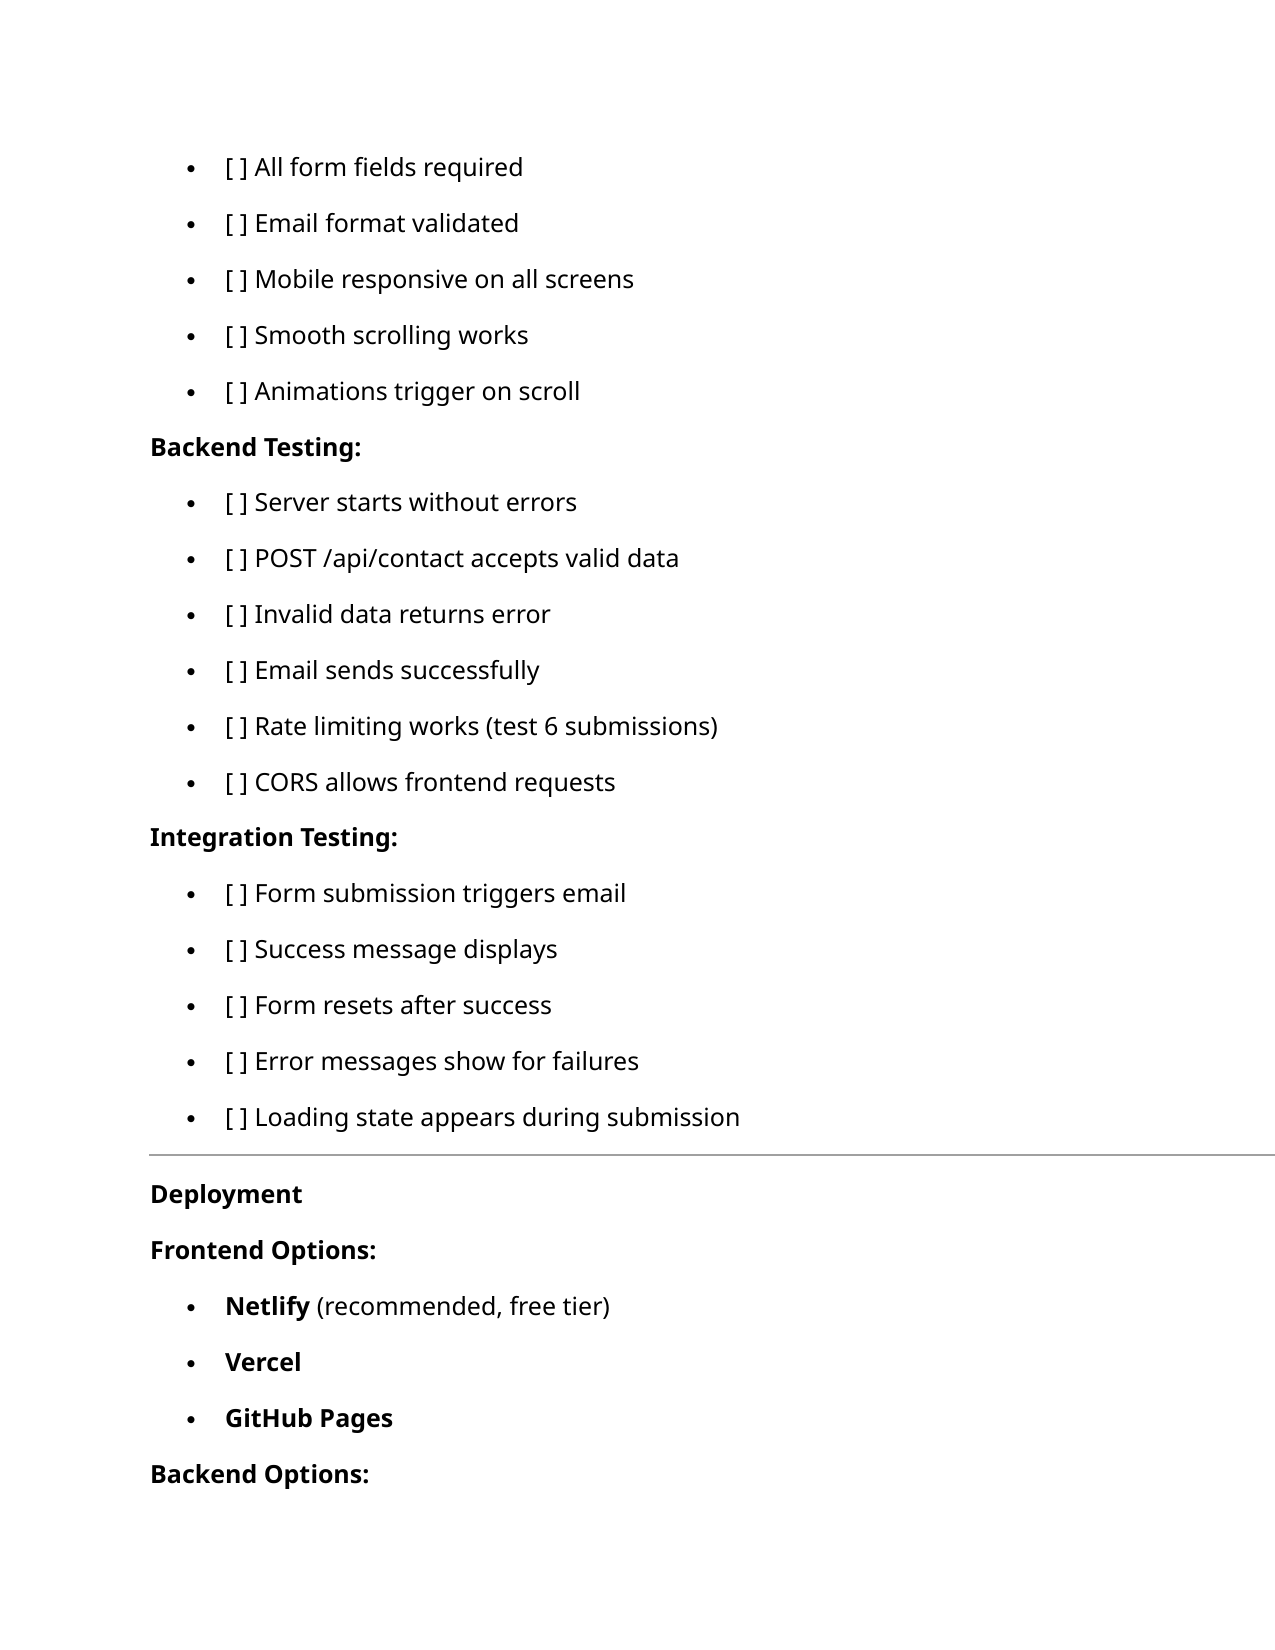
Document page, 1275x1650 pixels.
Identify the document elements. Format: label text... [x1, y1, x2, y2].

list [ ] Success message displays [187, 932, 1125, 966]
list [ ] Error messages show for failures [187, 1043, 1125, 1077]
list Vercel [187, 1344, 1125, 1379]
text Deployment [150, 1177, 1125, 1211]
text Integration Testing: [150, 820, 1125, 854]
list GitHub Pages [187, 1400, 1125, 1434]
list [ ] CORS allows frontend requests [187, 764, 1125, 798]
list [ ] Animations trigger on scroll [187, 373, 1125, 407]
list [ ] Invalid data returns error [187, 597, 1125, 631]
list [ ] Rate limiting works (test 6 submissions) [187, 708, 1125, 742]
text Frontend Options: [150, 1233, 1125, 1267]
list [ ] Server starts without errors [187, 485, 1125, 519]
list [ ] Email sends successfully [187, 652, 1125, 687]
list [ ] Smooth scrolling works [187, 317, 1125, 352]
list [ ] Loading state appears during submission [187, 1099, 1125, 1133]
list [ ] Form resets after success [187, 987, 1125, 1022]
text Backend Testing: [150, 429, 1125, 463]
list Netlify (recommended, free tier) [187, 1289, 1125, 1323]
text Backend Options: [150, 1456, 1125, 1490]
list [ ] POST /api/contact accepts valid data [187, 541, 1125, 575]
list [ ] Email format validated [187, 206, 1125, 240]
list [ ] All form fields required [187, 150, 1125, 184]
list [ ] Form submission triggers email [187, 876, 1125, 910]
list [ ] Mobile responsive on all screens [187, 262, 1125, 296]
